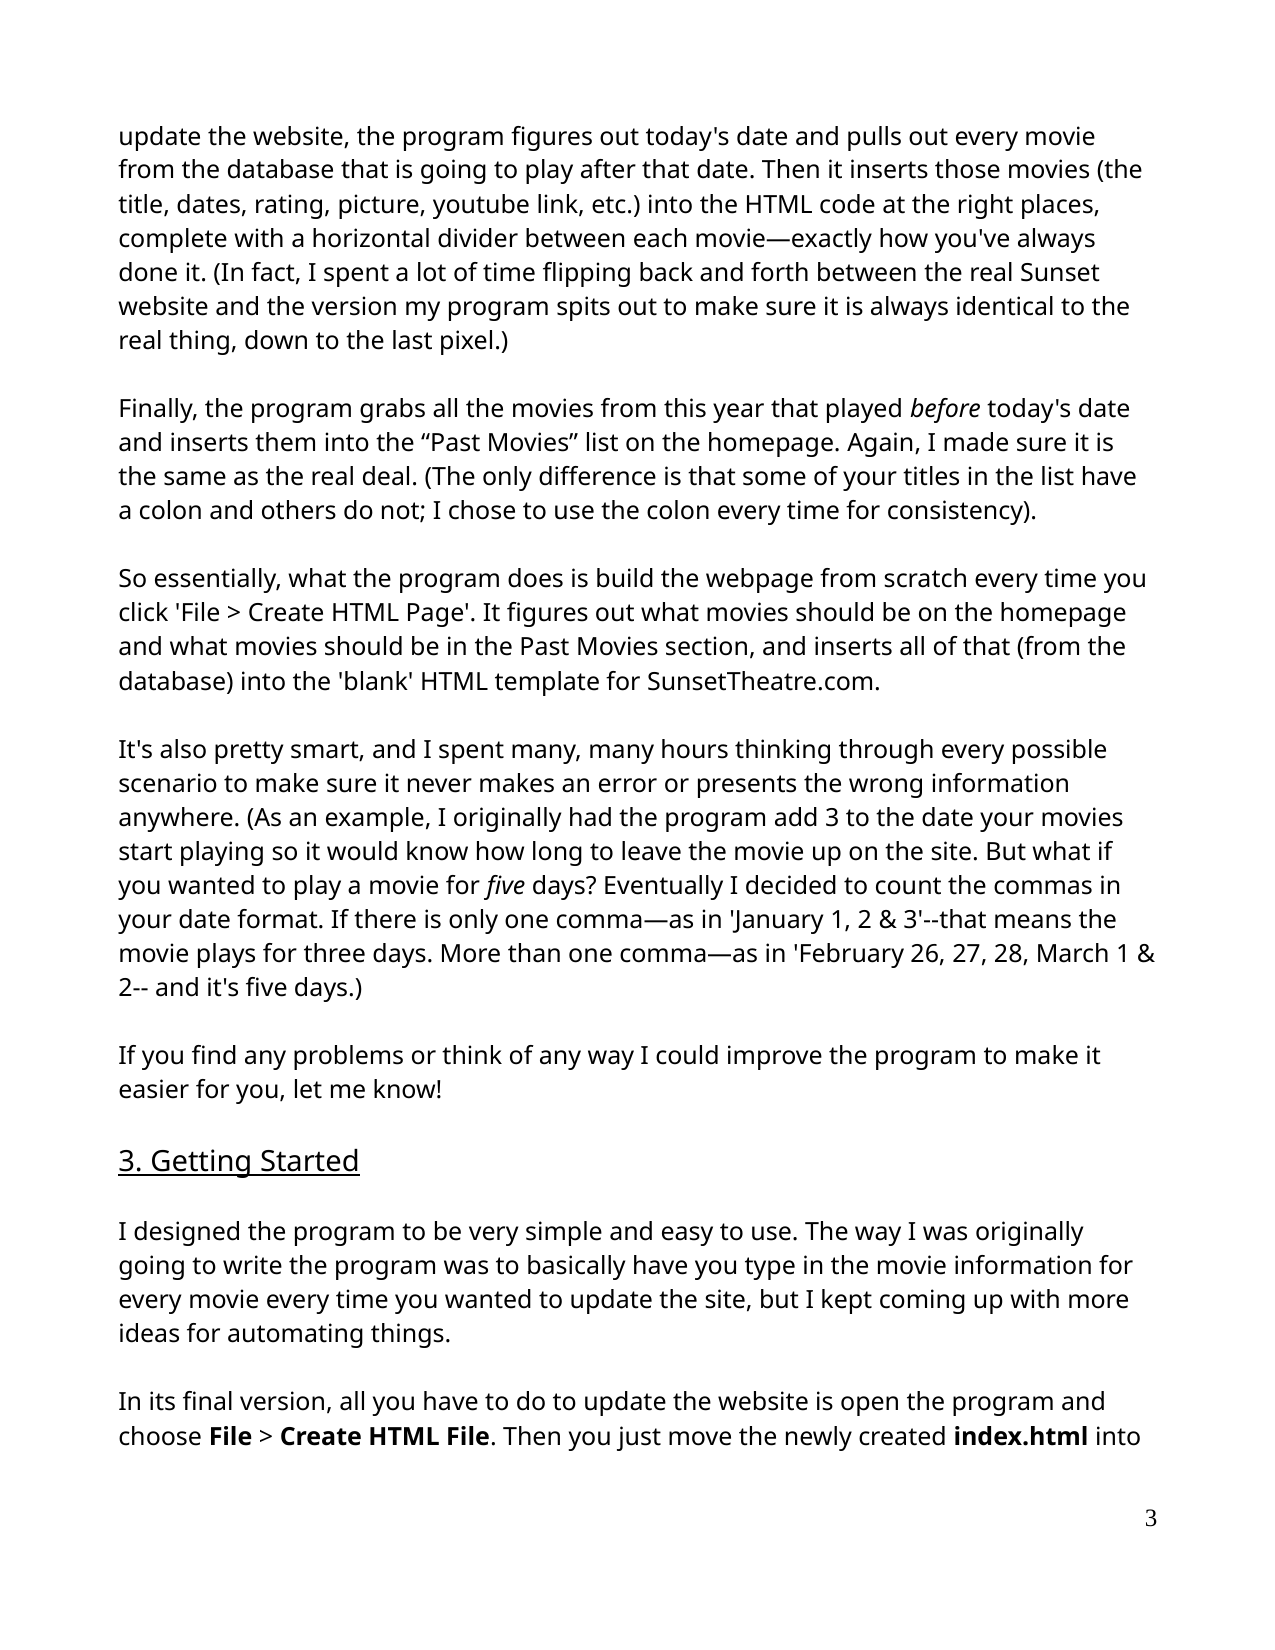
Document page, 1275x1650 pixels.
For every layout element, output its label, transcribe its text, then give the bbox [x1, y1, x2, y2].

text 3. Getting Started [118, 1140, 1157, 1180]
text So essentially, what the program does is build the webpage from scratch every time you click 'File > Create HTML Page'. It figures out what movies should be on the homepage and what movies should be in the Past Movies section, and inserts all of that (from the database) into the 'blank' HTML template for SunsetTheatre.com. [118, 561, 1157, 697]
text In its final version, all you have to do to update the website is open the program and choose File > Create HTML File. Then you just move the newly created index.html into [118, 1384, 1157, 1452]
text If you find any problems or think of any way I could improve the program to make it easier for you, let me know! [118, 1038, 1157, 1106]
text Finally, the program grabs all the movies from this year that played before today's date and inserts them into the “Past Movies” list on the homepage. Again, I made sure it is the same as the real deal. (The only difference is that some of your titles in the list have a colon and others do not; I chose to use the colon every time for consistency). [118, 391, 1157, 527]
text It's also pretty smart, and I spent many, many hours thinking through every possible scenario to make sure it never makes an error or presents the wrong information anywhere. (As an example, I originally had the program add 3 to the date your movies start playing so it would know how long to leave the movie up on the site. But what if you wanted to play a movie for five days? Eventually I decided to count the commas in your date format. If there is only one comma—as in 'January 1, 2 & 3'--that means the movie plays for three days. More than one comma—as in 'February 26, 27, 28, March 1 & 2-- and it's five days.) [118, 731, 1157, 1004]
text update the website, the program figures out today's date and pulls out every movie from the database that is going to play after that date. Then it inserts those movies (the title, dates, rating, picture, youtube link, etc.) into the HTML code at the right places, complete with a horizontal divider between each movie—exactly how you've always done it. (In fact, I spent a lot of time flipping back and forth between the real Sunset website and the version my program spits out to make sure it is always identical to the real thing, down to the last pixel.) [118, 118, 1157, 357]
text I designed the program to be very simple and easy to use. The way I was originally going to write the program was to basically have you type in the movie information for every movie every time you wanted to update the site, but I kept coming up with more ideas for automating things. [118, 1214, 1157, 1350]
